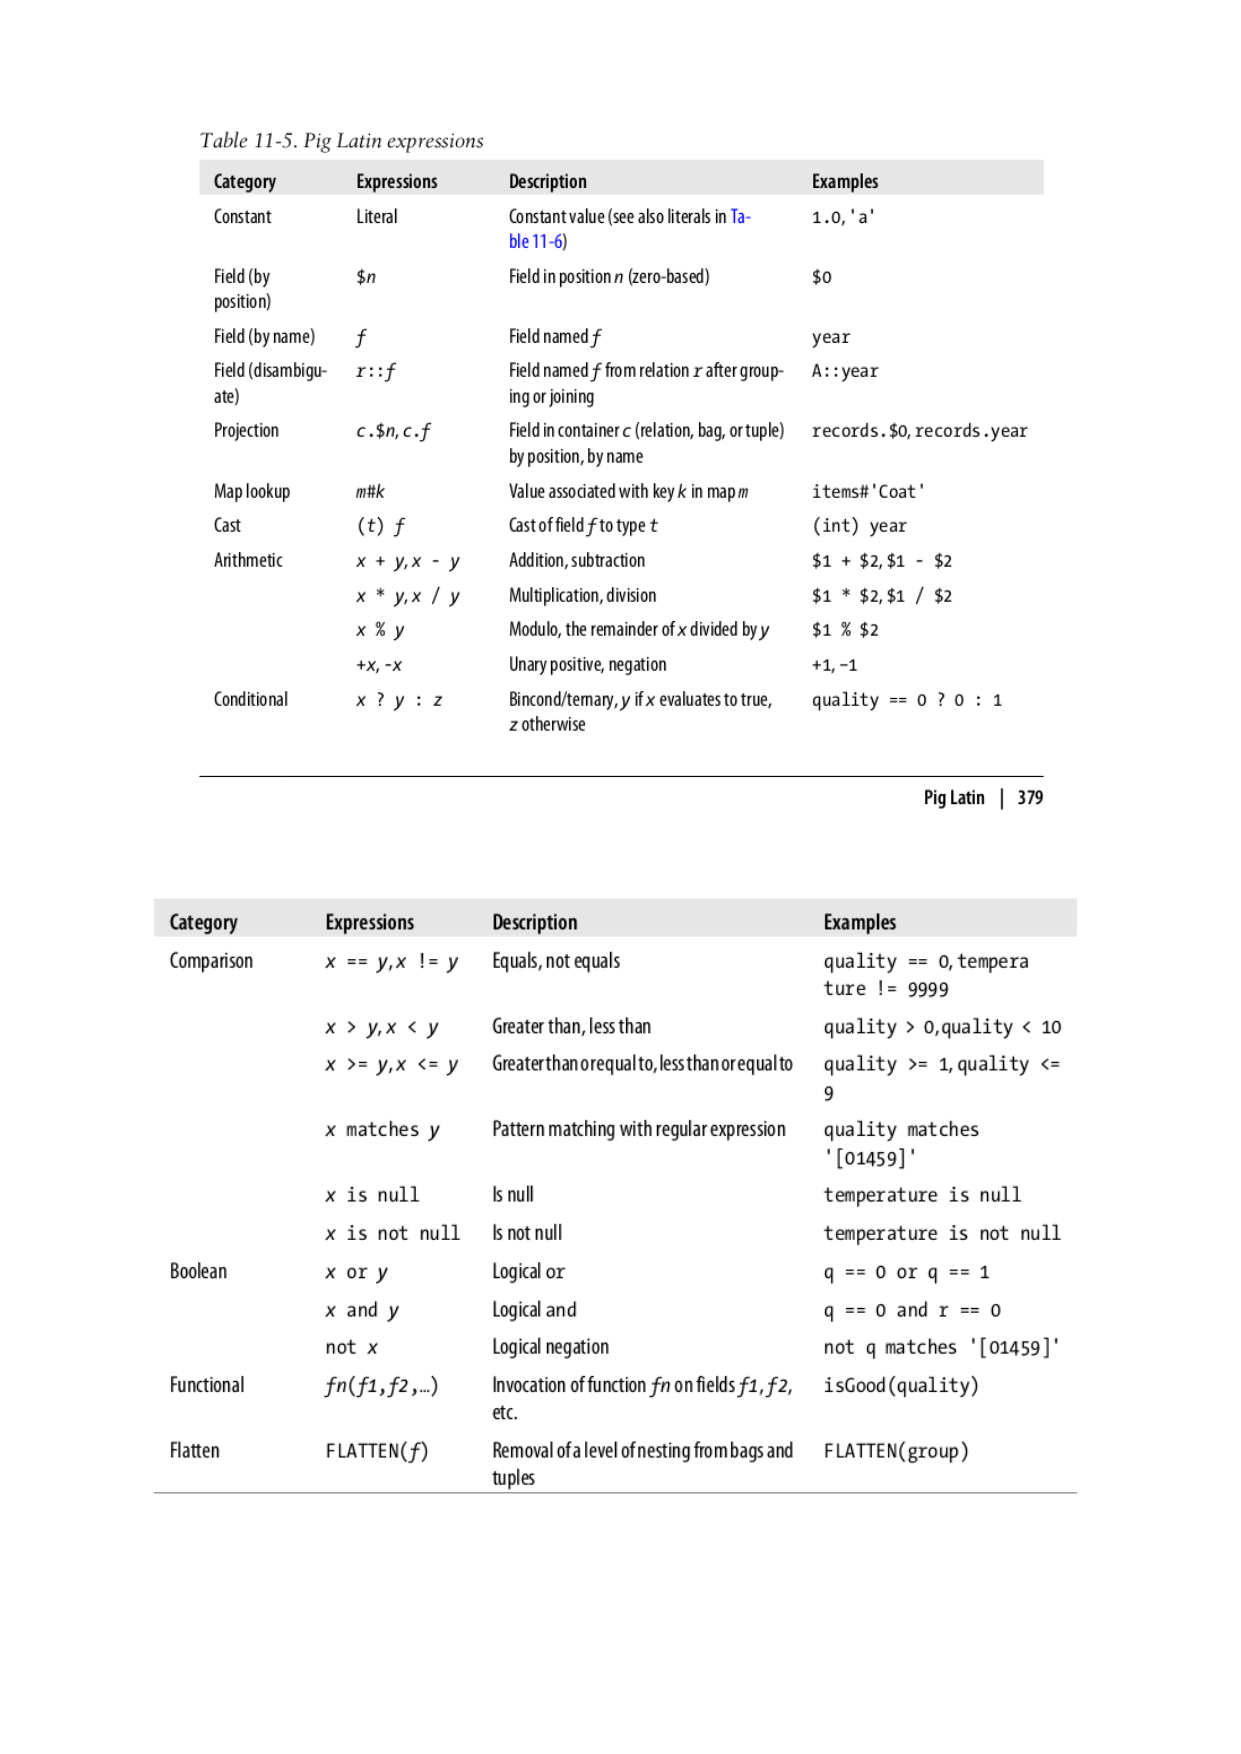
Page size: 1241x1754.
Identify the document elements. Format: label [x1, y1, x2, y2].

picture [118, 118, 1123, 837]
picture [118, 865, 1123, 1522]
